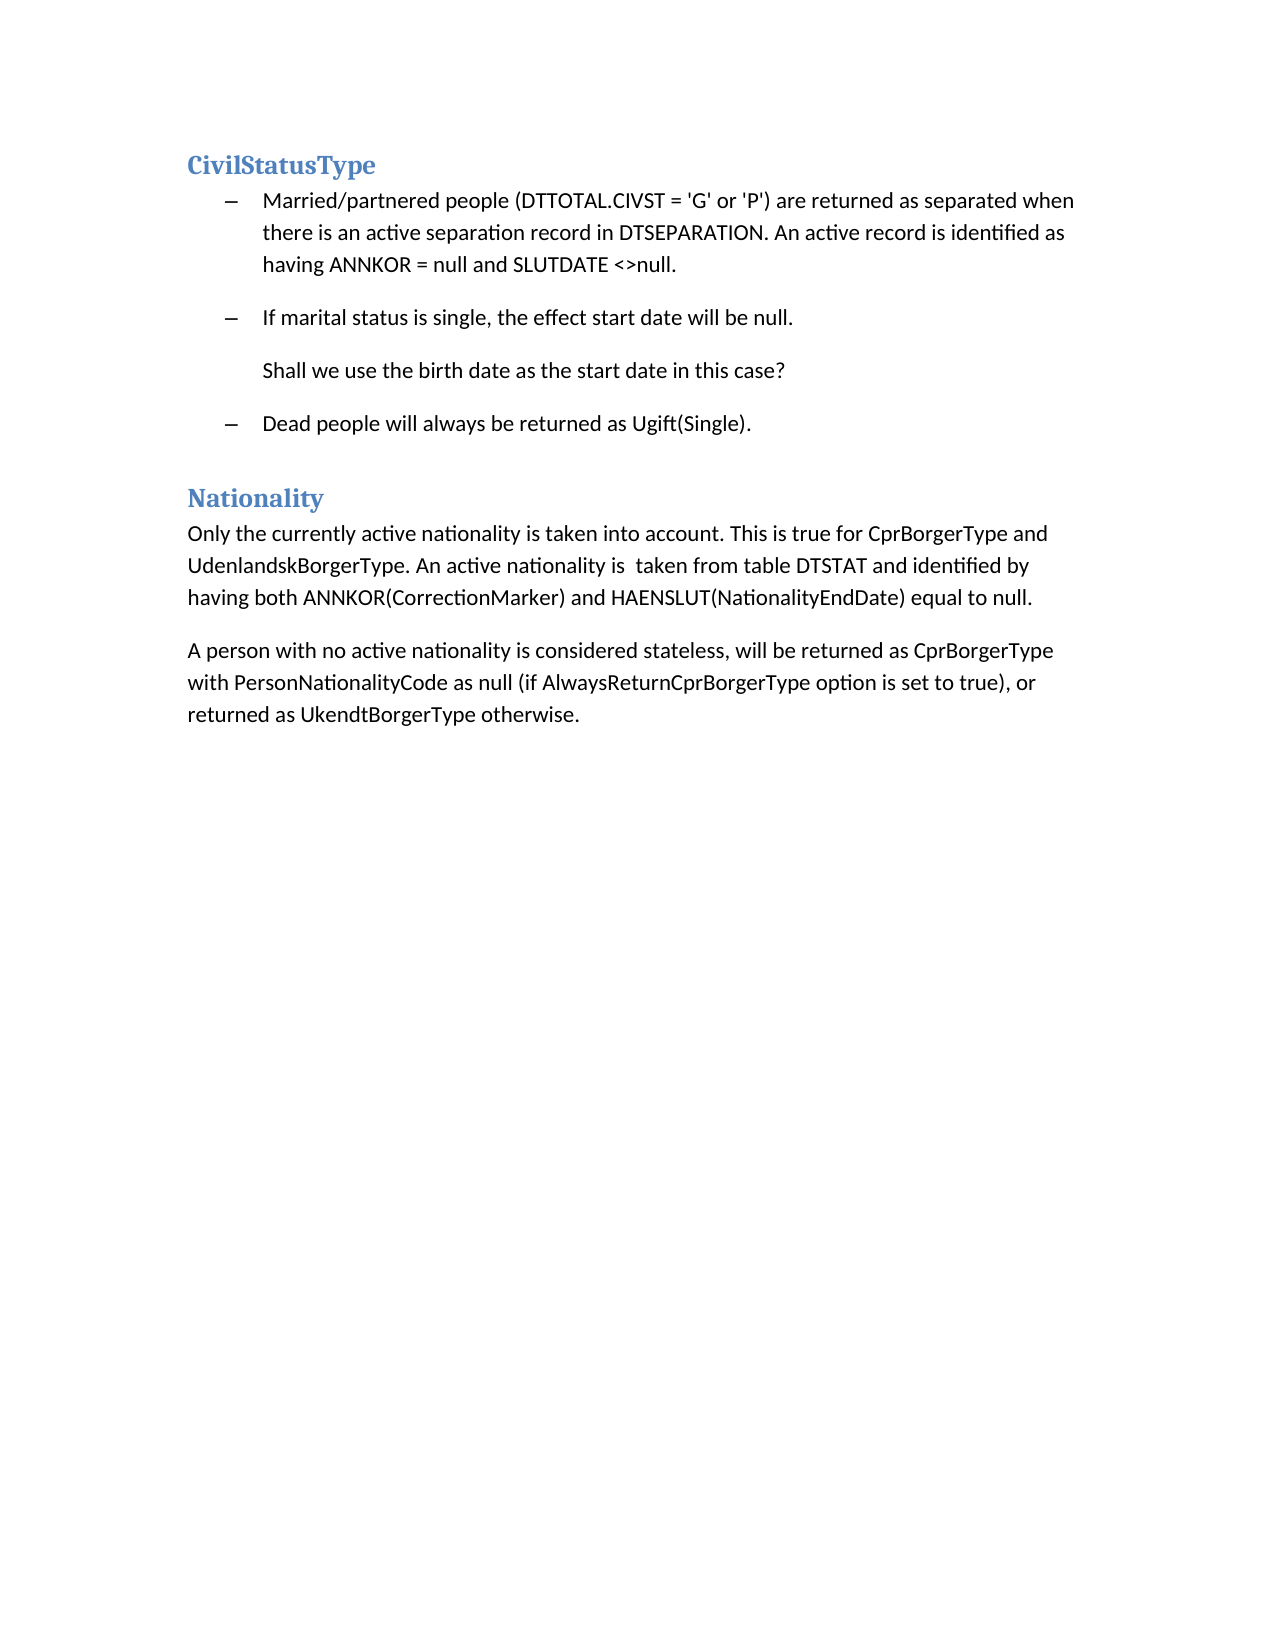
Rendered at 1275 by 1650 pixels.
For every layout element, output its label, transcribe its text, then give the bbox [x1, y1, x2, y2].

subtitle CivilStatusType [187, 150, 1087, 181]
text A person with no active nationality is considered stateless, will be returned as CprBorgerType with PersonNationalityCode as null (if AlwaysReturnCprBorgerType option is set to true), or returned as UkendtBorgerType otherwise. [187, 636, 1087, 728]
list Dead people will always be returned as Ugift(Single). [225, 409, 1087, 437]
list Married/partnered people (DTTOTAL.CIVST = 'G' or 'P') are returned as separated when there is an active separation record in DTSEPARATION. An active record is identified as having ANNKOR = null and SLUTDATE <>null. [225, 186, 1087, 278]
subtitle Nationality [187, 483, 1087, 514]
text Only the currently active nationality is taken into account. This is true for CprBorgerType and UdenlandskBorgerType. An active nationality is taken from table DTSTAT and identified by having both ANNKOR(CorrectionMarker) and HAENSLUT(NationalityEndDate) equal to null. [187, 519, 1087, 611]
list If marital status is single, the effect start date will be null. [225, 303, 1087, 331]
list Shall we use the birth date as the start date in this case? [225, 356, 1087, 384]
